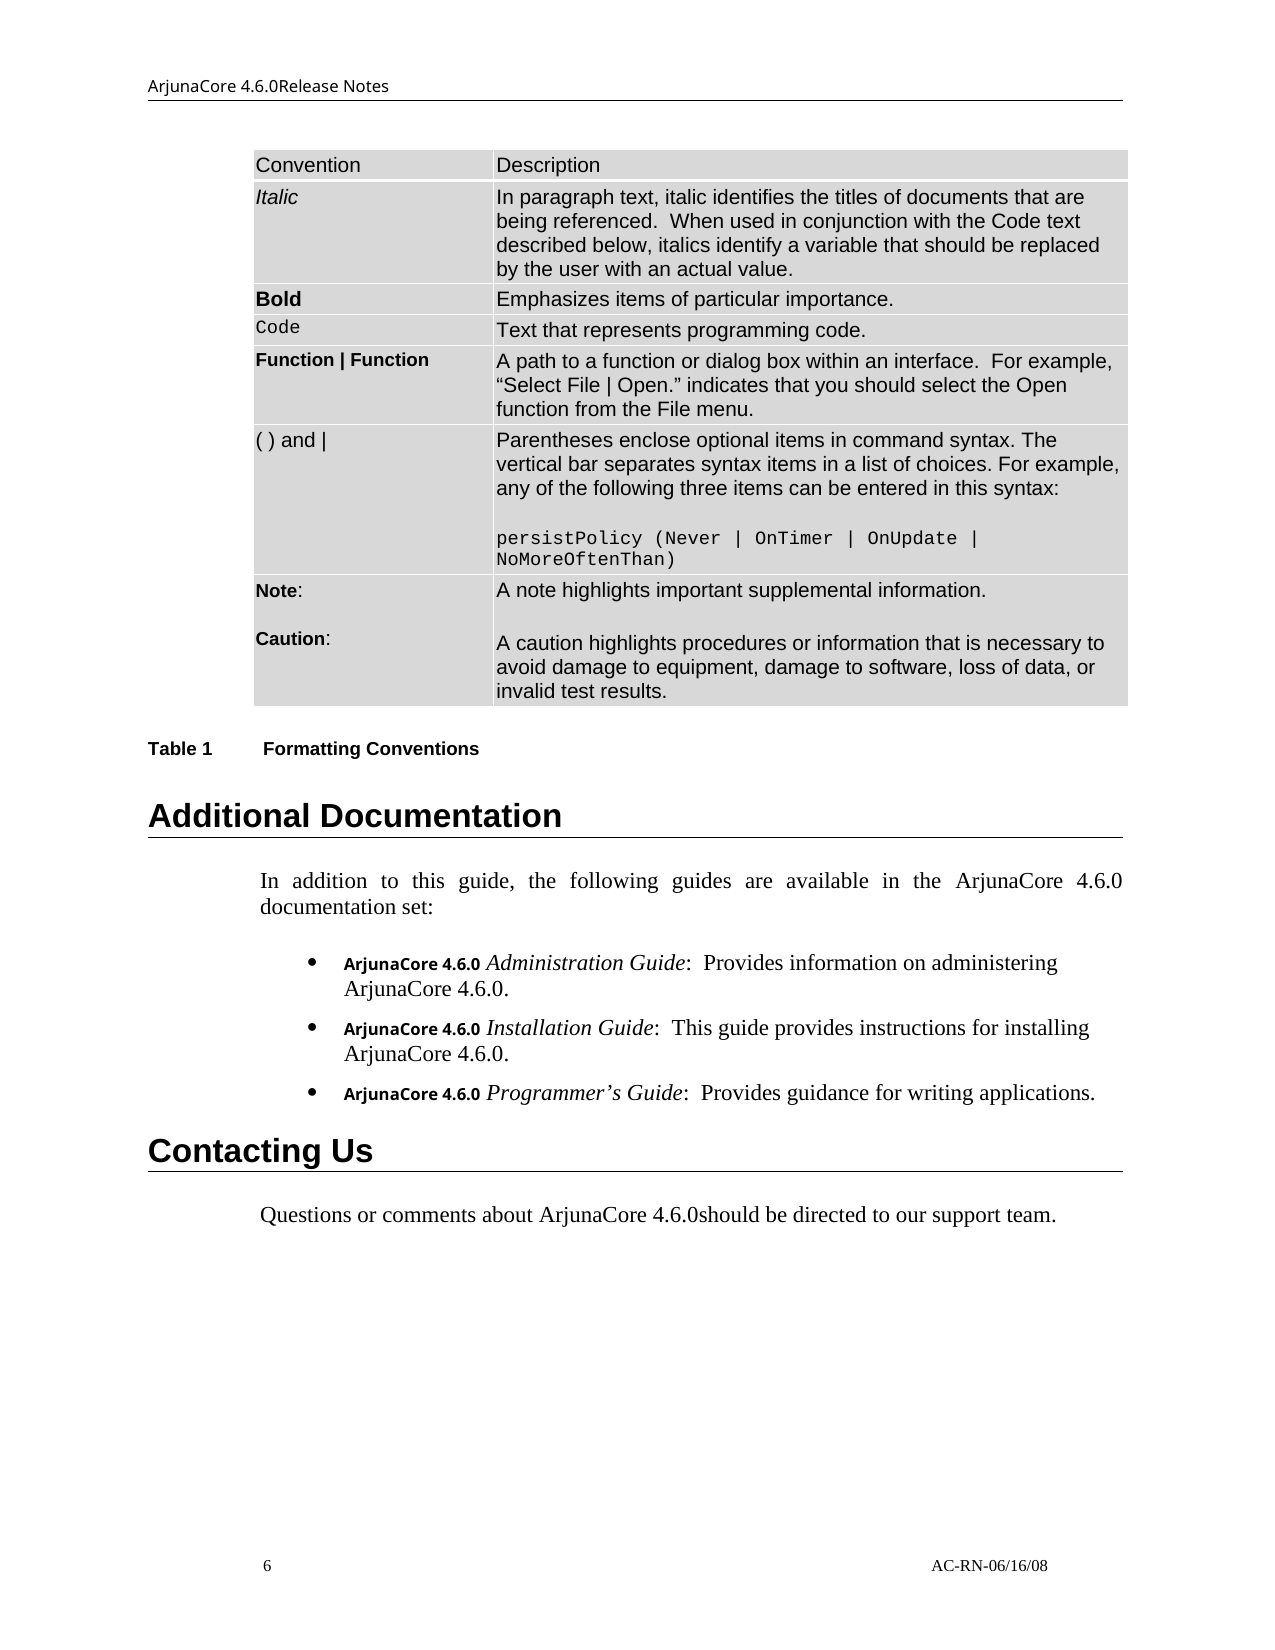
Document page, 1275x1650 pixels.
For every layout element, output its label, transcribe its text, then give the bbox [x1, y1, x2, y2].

table_cell ( ) and | [254, 425, 493, 574]
list ArjunaCore 4.6.0 Programmer’s Guide: Provides guidance for writing applications. [308, 1079, 1123, 1106]
table_header Description [494, 150, 1128, 179]
table_cell A note highlights important supplemental information. A caution highlights procedures or information that is necessary to avoid damage to equipment, damage to software, loss of data, or invalid test results. [494, 575, 1128, 706]
table_header Convention [254, 150, 493, 179]
table_cell Bold [254, 284, 493, 314]
table_cell In paragraph text, italic identifies the titles of documents that are being referenced. When used in conjunction with the Code text described below, italics identify a variable that should be replaced by the user with an actual value. [494, 182, 1128, 283]
subtitle Contacting Us [148, 1131, 1123, 1171]
table_cell Code [254, 315, 493, 345]
table_cell A path to a function or dialog box within an interface. For example, “Select File | Open.” indicates that you should select the Open function from the File menu. [494, 346, 1128, 424]
table_cell Function | Function [254, 346, 493, 424]
table_cell Text that represents programming code. [494, 315, 1128, 345]
table_cell Emphasizes items of particular importance. [494, 284, 1128, 314]
text Questions or comments about ArjunaCore 4.6.0should be directed to our support team. [260, 1201, 1123, 1228]
list ArjunaCore 4.6.0 Installation Guide: This guide provides instructions for installing ArjunaCore 4.6.0. [308, 1014, 1123, 1067]
subtitle Additional Documentation [148, 796, 1123, 837]
table_cell Italic [254, 182, 493, 283]
table_cell Note: Caution: [254, 575, 493, 706]
text Table 1 Formatting Conventions [148, 737, 1123, 759]
list ArjunaCore 4.6.0 Administration Guide: Provides information on administering ArjunaCore 4.6.0. [308, 949, 1123, 1002]
text In addition to this guide, the following guides are available in the ArjunaCore 4.6.0 documentation set: [260, 867, 1123, 920]
table_cell Parentheses enclose optional items in command syntax. The vertical bar separates syntax items in a list of choices. For example, any of the following three items can be entered in this syntax: persistPolicy (Never | OnTimer | OnUpdate | NoMoreOftenThan) [494, 425, 1128, 574]
